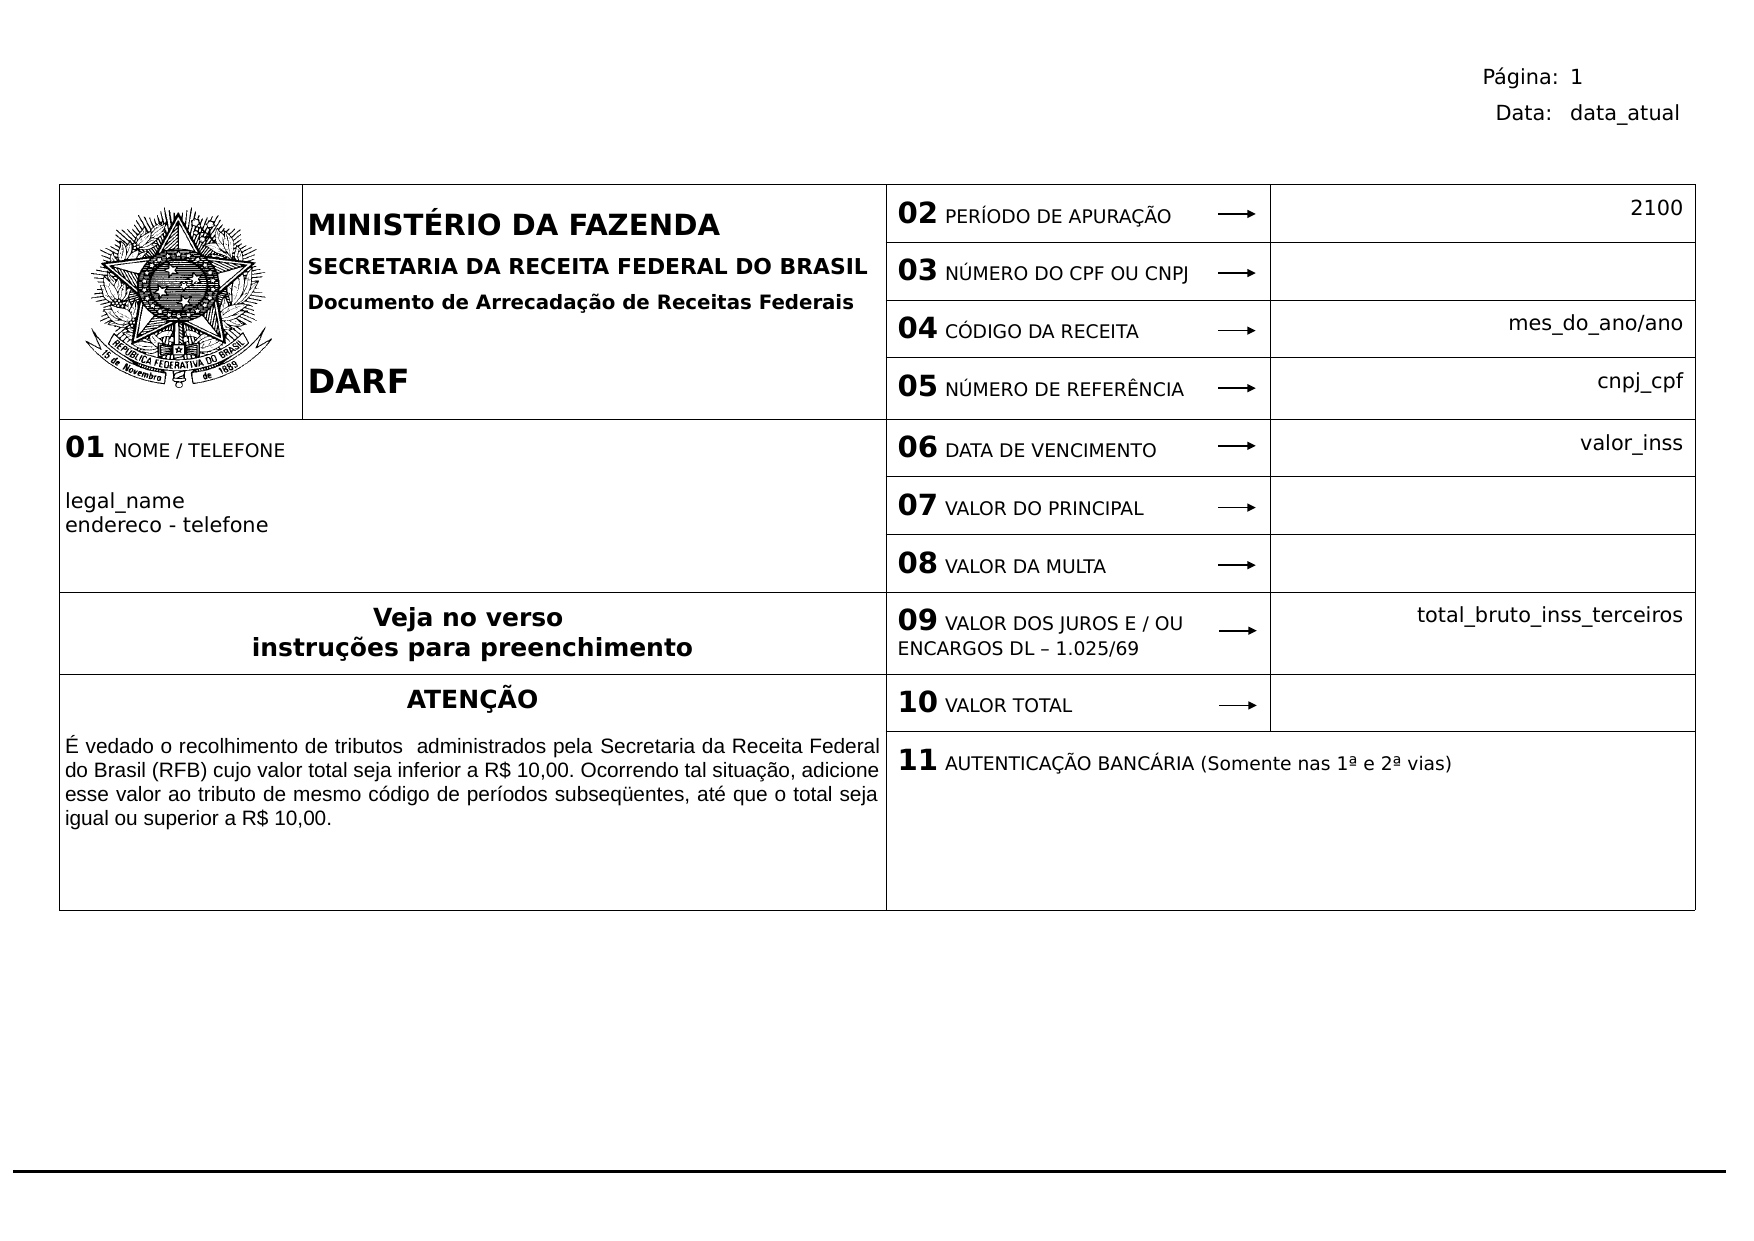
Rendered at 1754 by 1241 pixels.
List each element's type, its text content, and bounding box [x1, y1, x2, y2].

table_cell 03 NÚMERO DO CPF OU CNPJ [887, 243, 1270, 299]
table_cell 05 NÚMERO DE REFERÊNCIA [887, 358, 1270, 419]
table_cell 11 AUTENTICAÇÃO BANCÁRIA (Somente nas 1ª e 2ª vias) [887, 732, 1695, 909]
table_cell total_bruto_inss_terceiros [1271, 593, 1695, 674]
table_header MINISTÉRIO DA FAZENDA SECRETARIA DA RECEITA FEDERAL DO BRASIL Documento de Arrecadação de Receitas Federais DARF [303, 185, 886, 419]
table_cell [1271, 535, 1695, 592]
table_cell valor_inss [1271, 420, 1695, 476]
table_cell 07 VALOR DO PRINCIPAL [887, 477, 1270, 534]
table_cell 09 VALOR DOS JUROS E / OU ENCARGOS DL – 1.025/69 [887, 593, 1270, 674]
table_cell [1271, 477, 1695, 534]
table_cell [1271, 243, 1695, 299]
table_header 02 PERÍODO DE APURAÇÃO [887, 185, 1270, 242]
table_cell 04 CÓDIGO DA RECEITA [887, 301, 1270, 357]
table_header 2100 [1271, 185, 1695, 242]
table_cell cnpj_cpf [1271, 358, 1695, 419]
table_cell 06 DATA DE VENCIMENTO [887, 420, 1270, 476]
table_cell ATENÇÃO É vedado o recolhimento de tributos administrados pela Secretaria da Receita Federal do Brasil (RFB) cujo valor total seja inferior a R$ 10,00. Ocorrendo tal situação, adicione esse valor ao tributo de mesmo código de períodos subseqüentes, até que o total seja igual ou superior a R$ 10,00. [60, 675, 886, 909]
table_cell mes_do_ano/ano [1271, 301, 1695, 357]
table_header [60, 185, 302, 419]
table_cell 01 NOME / TELEFONE legal_name endereco - telefone [60, 420, 886, 592]
table_cell 08 VALOR DA MULTA [887, 535, 1270, 592]
table_cell 10 VALOR TOTAL [887, 675, 1270, 731]
table_cell [1271, 675, 1695, 731]
table_cell Veja no verso instruções para preenchimento [60, 593, 886, 674]
